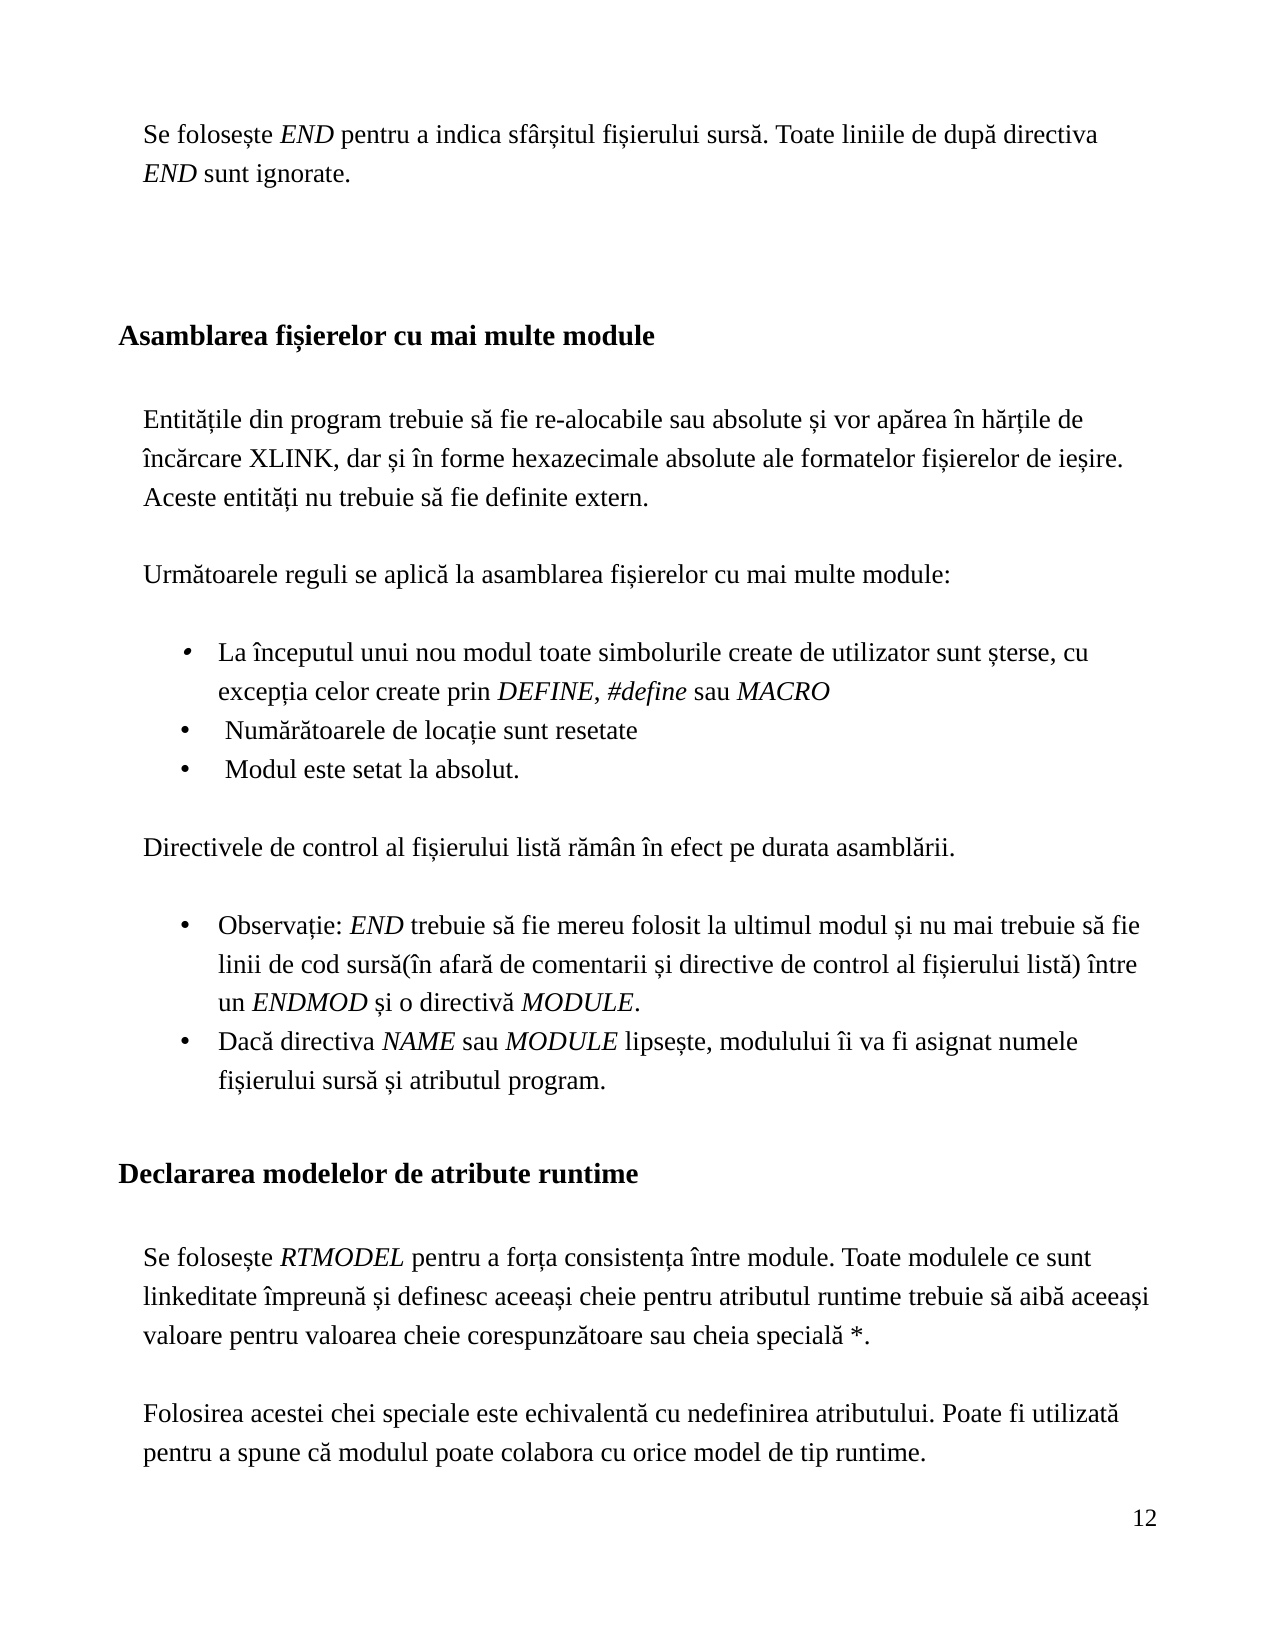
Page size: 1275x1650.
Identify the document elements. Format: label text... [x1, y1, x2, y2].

text Folosirea acestei chei speciale este echivalentă cu nedefinirea atributului. Poate fi utilizată pentru a spune că modulul poate colabora cu orice model de tip runtime. [143, 1397, 1157, 1467]
text Entitățile din program trebuie să fie re-alocabile sau absolute și vor apărea în hărțile de încărcare XLINK, dar și în forme hexazecimale absolute ale formatelor fișierelor de ieșire. Aceste entități nu trebuie să fie definite extern. [143, 403, 1157, 512]
text Se folosește END pentru a indica sfârșitul fișierului sursă. Toate liniile de după directiva END sunt ignorate. [143, 118, 1157, 188]
list Dacă directiva NAME sau MODULE lipsește, modulului îi va fi asignat numele fișierului sursă și atributul program. [180, 1025, 1157, 1096]
list Numărătoarele de locație sunt resetate [180, 714, 1157, 745]
list Observație: END trebuie să fie mereu folosit la ultimul modul și nu mai trebuie să fie linii de cod sursă(în afară de comentarii și directive de control al fișierului listă) între un ENDMOD și o directivă MODULE. [180, 909, 1157, 1018]
text Se folosește RTMODEL pentru a forța consistența între module. Toate modulele ce sunt linkeditate împreună și definesc aceeași cheie pentru atributul runtime trebuie să aibă aceeași valoare pentru valoarea cheie corespunzătoare sau cheia specială *. [143, 1242, 1157, 1350]
text Următoarele reguli se aplică la asamblarea fișierelor cu mai multe module: [143, 558, 1157, 590]
text Directivele de control al fișierului listă rămân în efect pe durata asamblării. [143, 831, 1157, 862]
list Modul este setat la absolut. [180, 753, 1157, 784]
subtitle Declararea modelelor de atribute runtime [118, 1157, 1157, 1190]
list La începutul unui nou modul toate simbolurile create de utilizator sunt șterse, cu excepția celor create prin DEFINE, #define sau MACRO [180, 636, 1157, 706]
subtitle Asamblarea fișierelor cu mai multe module [118, 318, 1157, 352]
